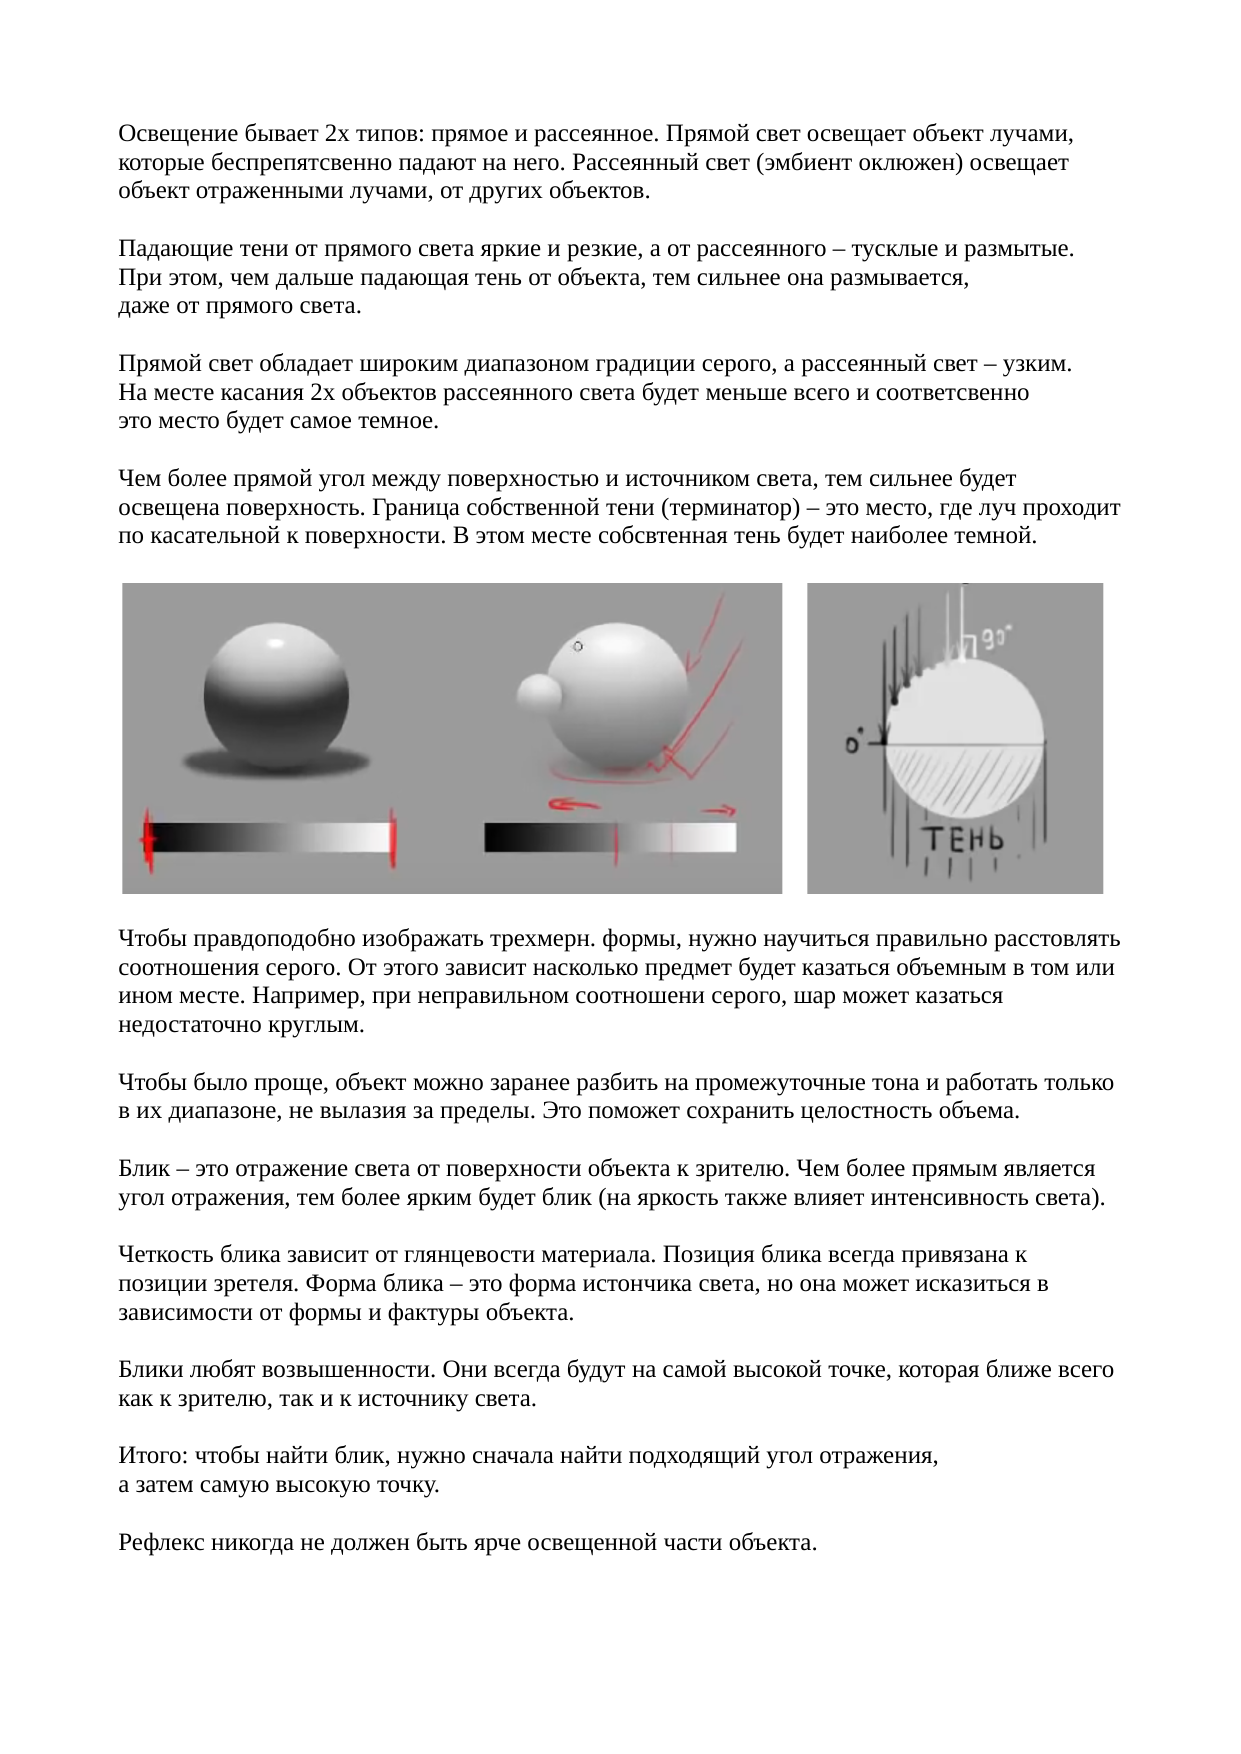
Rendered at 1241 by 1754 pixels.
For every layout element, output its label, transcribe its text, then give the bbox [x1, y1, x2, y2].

text как к зрителю, так и к источнику света. [118, 1383, 1122, 1412]
text а затем самую высокую точку. [118, 1469, 1122, 1498]
text Четкость блика зависит от глянцевости материала. Позиция блика всегда привязана к позиции зретеля. Форма блика – это форма истончика света, но она может исказиться в зависимости от формы и фактуры объекта. [118, 1239, 1122, 1326]
text Блик – это отражение света от поверхности объекта к зрителю. Чем более прямым является угол отражения, тем более ярким будет блик (на яркость также влияет интенсивность света). [118, 1153, 1122, 1211]
text это место будет самое темное. [118, 406, 1122, 434]
text Падающие тени от прямого света яркие и резкие, а от рассеянного – тусклые и размытые. [118, 233, 1122, 262]
text Освещение бывает 2х типов: прямое и рассеянное. Прямой свет освещает объект лучами, которые беспрепятсвенно падают на него. Рассеянный свет (эмбиент оклюжен) освещает объект отраженными лучами, от других объектов. [118, 118, 1122, 204]
text При этом, чем дальше падающая тень от объекта, тем сильнее она размывается, [118, 262, 1122, 291]
text даже от прямого света. [118, 291, 1122, 319]
text Итого: чтобы найти блик, нужно сначала найти подходящий угол отражения, [118, 1441, 1122, 1469]
picture [807, 583, 1104, 894]
text Прямой свет обладает широким диапазоном градиции серого, а рассеянный свет – узким. [118, 348, 1122, 377]
text Чтобы было проще, объект можно заранее разбить на промежуточные тона и работать только в их диапазоне, не вылазия за пределы. Это поможет сохранить целостность объема. [118, 1067, 1122, 1124]
picture [122, 583, 783, 894]
text Чтобы правдоподобно изображать трехмерн. формы, нужно научиться правильно расстовлять соотношения серого. От этого зависит насколько предмет будет казаться объемным в том или ином месте. Например, при неправильном соотношени серого, шар может казаться недостаточно круглым. [118, 923, 1122, 1038]
text На месте касания 2х объектов рассеянного света будет меньше всего и соответсвенно [118, 377, 1122, 406]
text Блики любят возвышенности. Они всегда будут на самой высокой точке, которая ближе всего [118, 1354, 1122, 1383]
text Рефлекс никогда не должен быть ярче освещенной части объекта. [118, 1527, 1122, 1556]
text Чем более прямой угол между поверхностью и источником света, тем сильнее будет освещена поверхность. Граница собственной тени (терминатор) – это место, где луч проходит по касательной к поверхности. В этом месте собсвтенная тень будет наиболее темной. [118, 463, 1122, 549]
